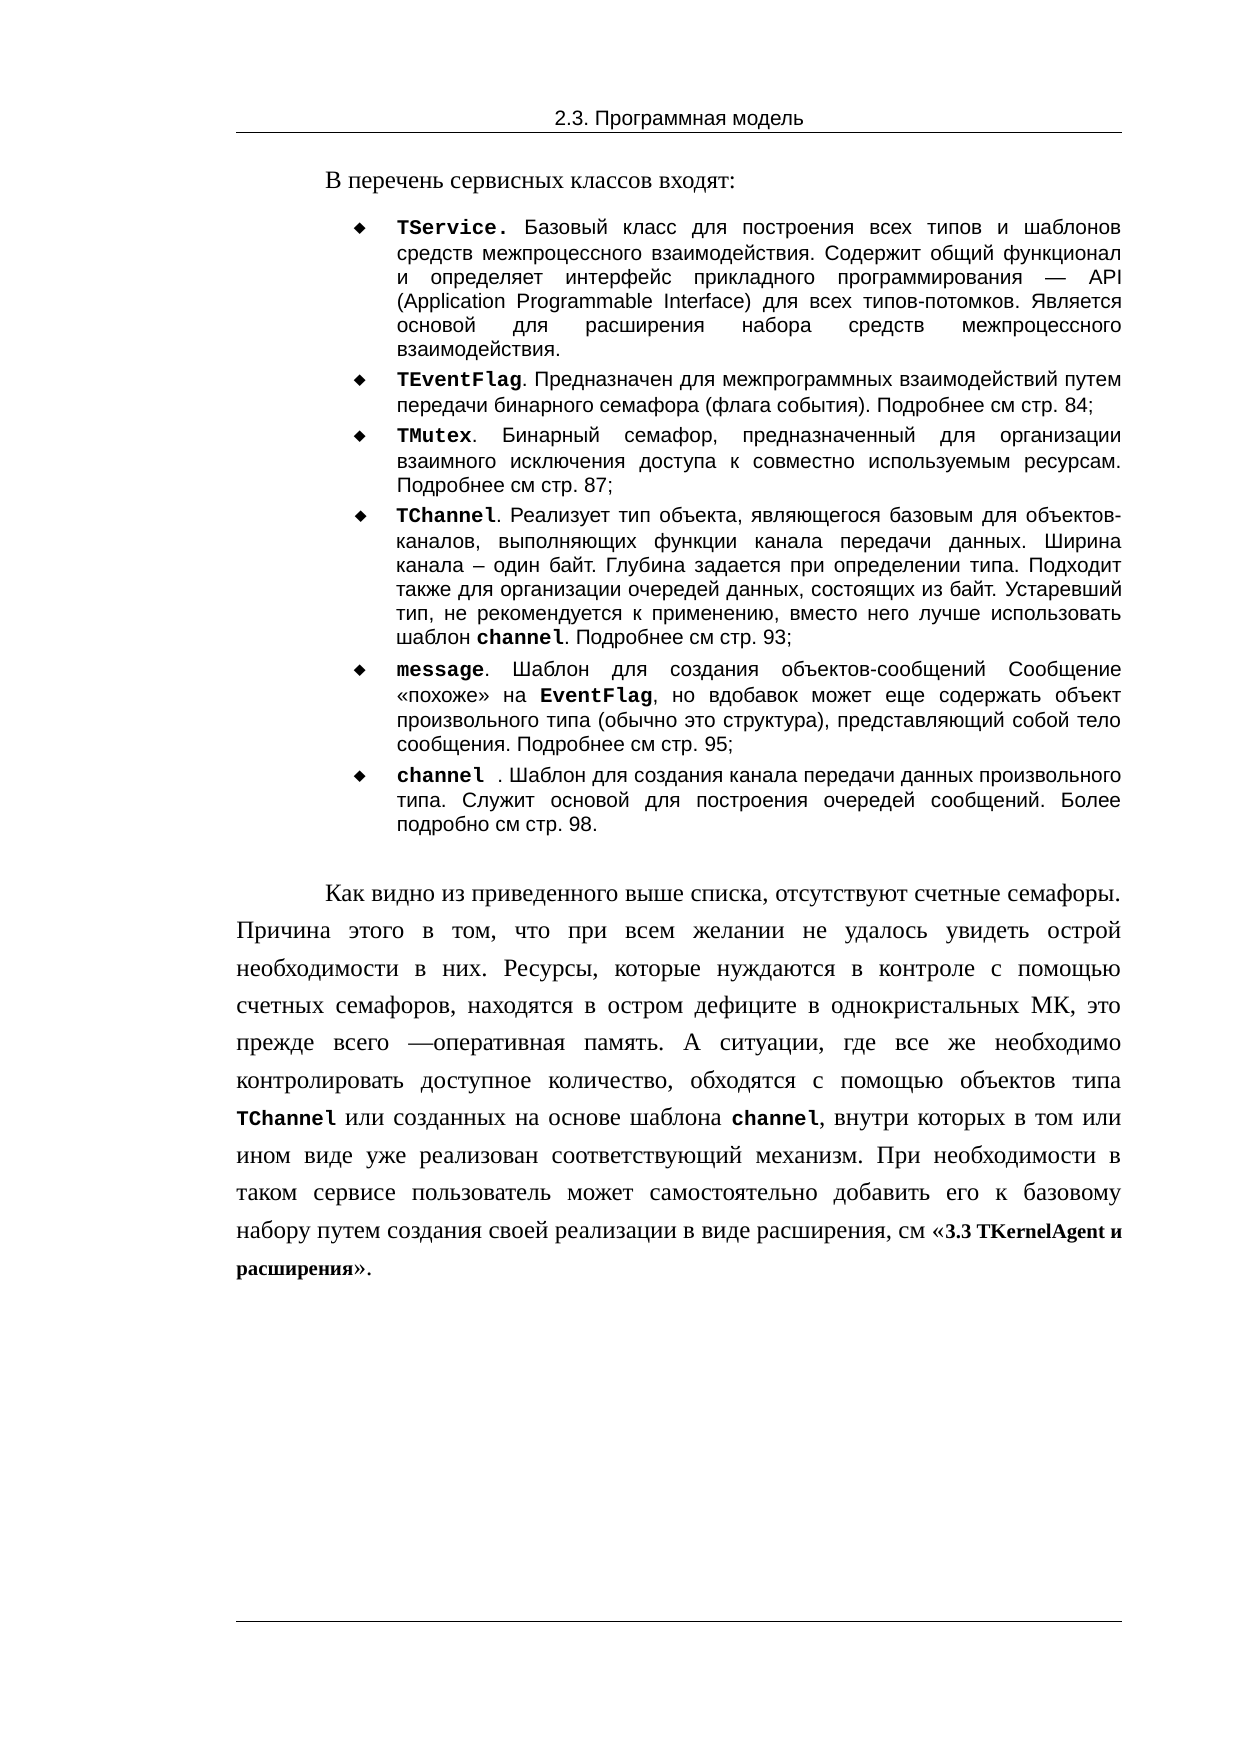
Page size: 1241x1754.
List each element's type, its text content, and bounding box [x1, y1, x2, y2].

list TMutex. Бинарный семафор, предназначенный для организации взаимного исключения доступа к совместно используемым ресурсам. Подробнее см стр. 86; [354, 423, 1122, 497]
list TEventFlag. Предназначен для межпрограммных взаимодействий путем передачи бинарного семафора (флага события). Подробнее см стр. 83; [354, 367, 1122, 417]
text В перечень сервисных классов входят: [236, 165, 1122, 194]
list TChannel. Реализует тип объекта, являющегося базовым для объектов-каналов, выполняющих функции канала передачи данных. Ширина канала – один байт. Глубина задается при определении типа. Подходит также для организации очередей данных, состоящих из байт. Устаревший тип, не рекомендуется к применению, вместо него лучше использовать шаблон channel. Подробнее см стр. 92; [354, 503, 1122, 650]
text Как видно из приведенного выше списка, отсутствуют счетные семафоры. Причина этого в том, что при всем желании не удалось увидеть острой необходимости в них. Ресурсы, которые нуждаются в контроле с помощью счетных семафоров, находятся в остром дефиците в однокристальных МК, это прежде всего —оперативная память. А ситуации, где все же необходимо контролировать доступное количество, обходятся с помощью объектов типа TChannel или созданных на основе шаблона channel, внутри которых в том или ином виде уже реализован соответствующий механизм. При необходимости в таком сервисе пользователь может самостоятельно добавить его к базовому набору путем создания своей реализации в виде расширения, см «3.3 TKernelAgent и расширения». [236, 878, 1122, 1281]
list channel . Шаблон для создания канала передачи данных произвольного типа. Служит основой для построения очередей сообщений. Более подробно см стр. 97. [354, 762, 1122, 836]
list message. Шаблон для создания объектов-сообщений Сообщение «похоже» на EventFlag, но вдобавок может еще содержать объект произвольного типа (обычно это структура), представляющий собой тело сообщения. Подробнее см стр. 94; [354, 657, 1122, 756]
list TService. Базовый класс для построения всех типов и шаблонов средств межпроцессного взаимодействия. Содержит общий функционал и определяет интерфейс прикладного программирования — API (Application Programmable Interface) для всех типов-потомков. Является основой для расширения набора средств межпроцессного взаимодействия. [354, 215, 1122, 361]
